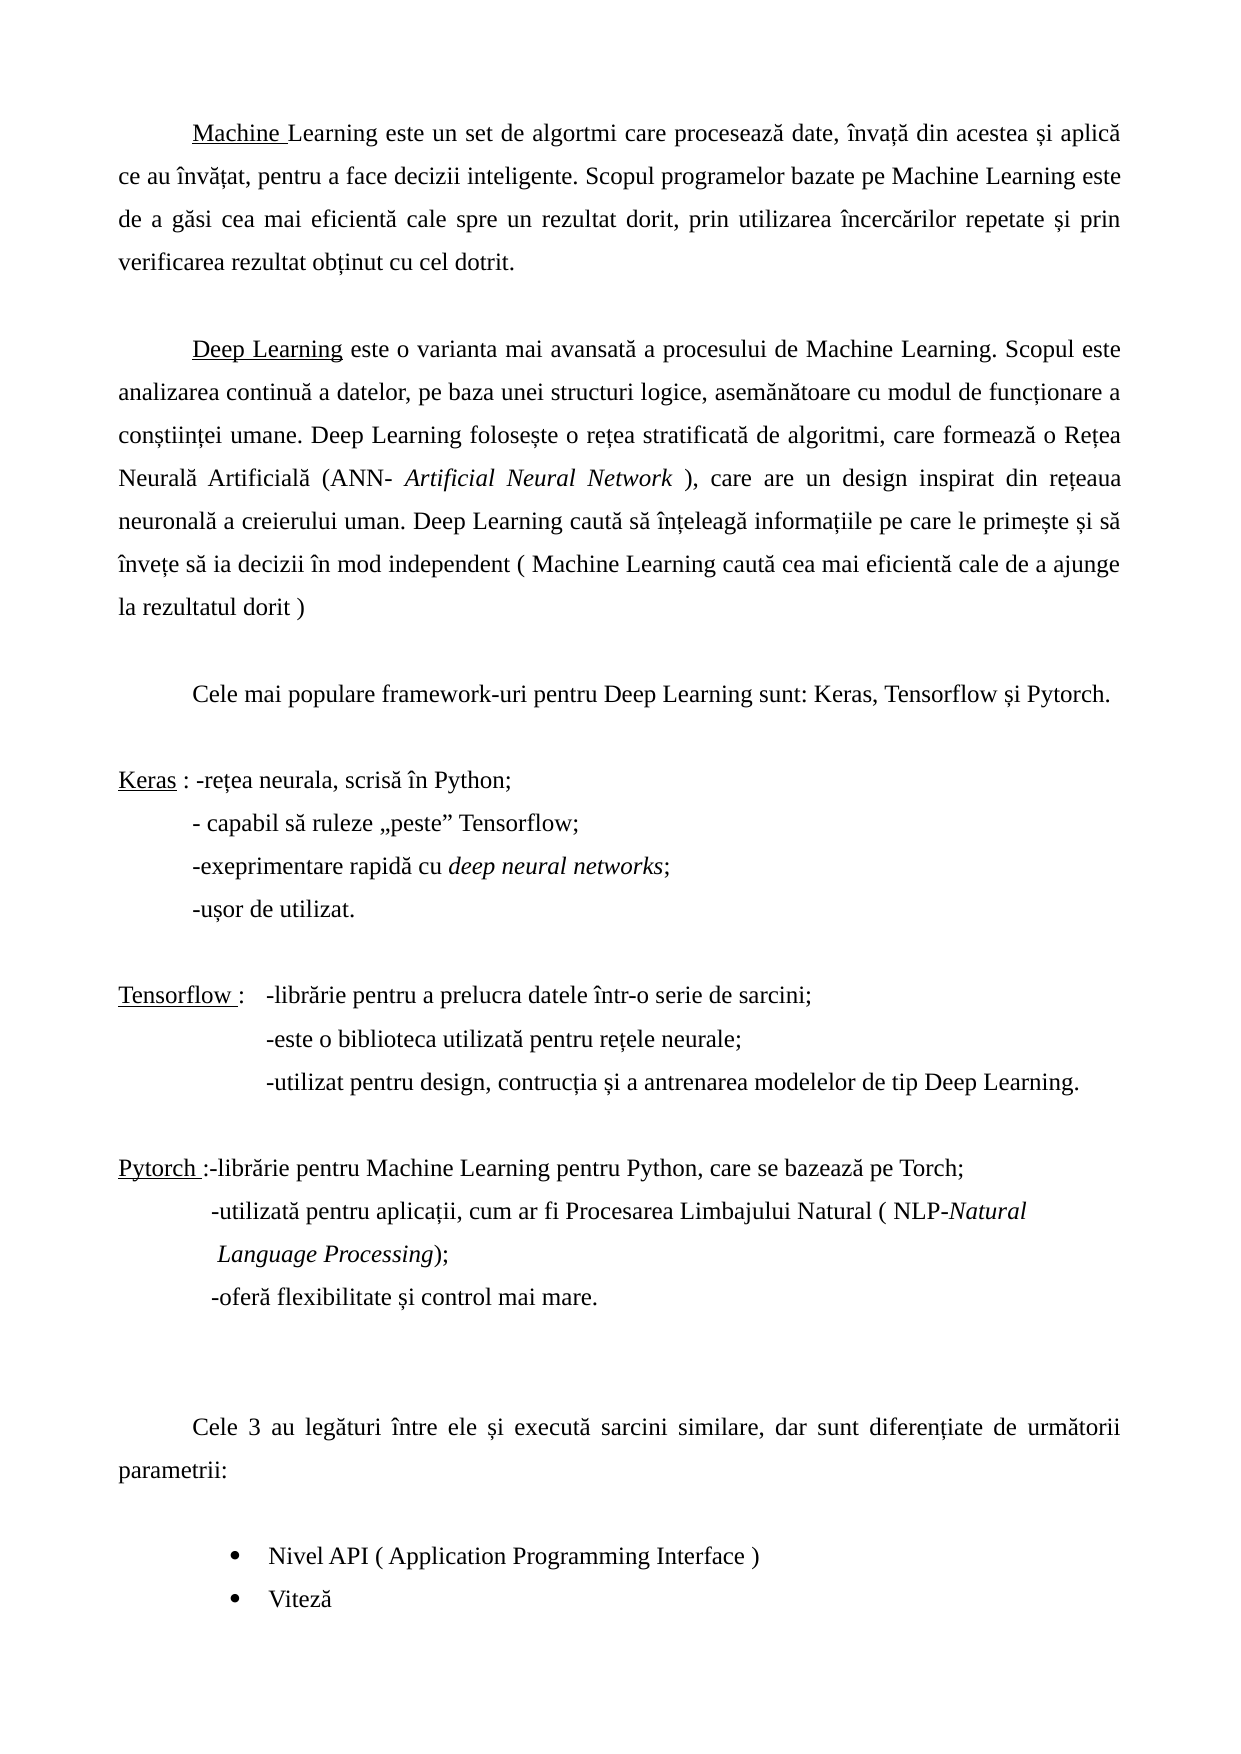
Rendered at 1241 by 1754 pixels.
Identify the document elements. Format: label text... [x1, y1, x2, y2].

list Viteză [231, 1584, 1122, 1613]
text Cele mai populare framework-uri pentru Deep Learning sunt: Keras, Tensorflow și Pytorch. [118, 679, 1122, 707]
text Cele 3 au legături între ele și execută sarcini similare, dar sunt diferențiate de următorii parametrii: [118, 1412, 1122, 1484]
text Pytorch :-librărie pentru Machine Learning pentru Python, care se bazează pe Torch; [118, 1153, 1122, 1182]
text -exeprimentare rapidă cu deep neural networks; [118, 851, 1122, 880]
text -este o biblioteca utilizată pentru rețele neurale; [118, 1024, 1122, 1052]
list Nivel API ( Application Programming Interface ) [231, 1541, 1122, 1570]
text Machine Learning este un set de algortmi care procesează date, învață din acestea și aplică ce au învățat, pentru a face decizii inteligente. Scopul programelor bazate pe Machine Learning este de a găsi cea mai eficientă cale spre un rezultat dorit, prin utilizarea încercărilor repetate și prin verificarea rezultat obținut cu cel dotrit. [118, 118, 1122, 276]
text -ușor de utilizat. [118, 894, 1122, 923]
text - capabil să ruleze „peste” Tensorflow; [118, 808, 1122, 837]
text Keras : -rețea neurala, scrisă în Python; [118, 765, 1122, 794]
text Tensorflow : -librărie pentru a prelucra datele într-o serie de sarcini; [118, 981, 1122, 1009]
text -utilizat pentru design, contrucția și a antrenarea modelelor de tip Deep Learning. [118, 1067, 1122, 1096]
text -utilizată pentru aplicații, cum ar fi Procesarea Limbajului Natural ( NLP-Natural Language Processing); [118, 1196, 1122, 1268]
text Deep Learning este o varianta mai avansată a procesului de Machine Learning. Scopul este analizarea continuă a datelor, pe baza unei structuri logice, asemănătoare cu modul de funcționare a conștiinței umane. Deep Learning folosește o rețea stratificată de algoritmi, care formează o Rețea Neurală Artificială (ANN- Artificial Neural Network ), care are un design inspirat din rețeaua neuronală a creierului uman. Deep Learning caută să înțeleagă informațiile pe care le primește și să învețe să ia decizii în mod independent ( Machine Learning caută cea mai eficientă cale de a ajunge la rezultatul dorit ) [118, 334, 1122, 621]
text -oferă flexibilitate și control mai mare. [118, 1282, 1122, 1311]
